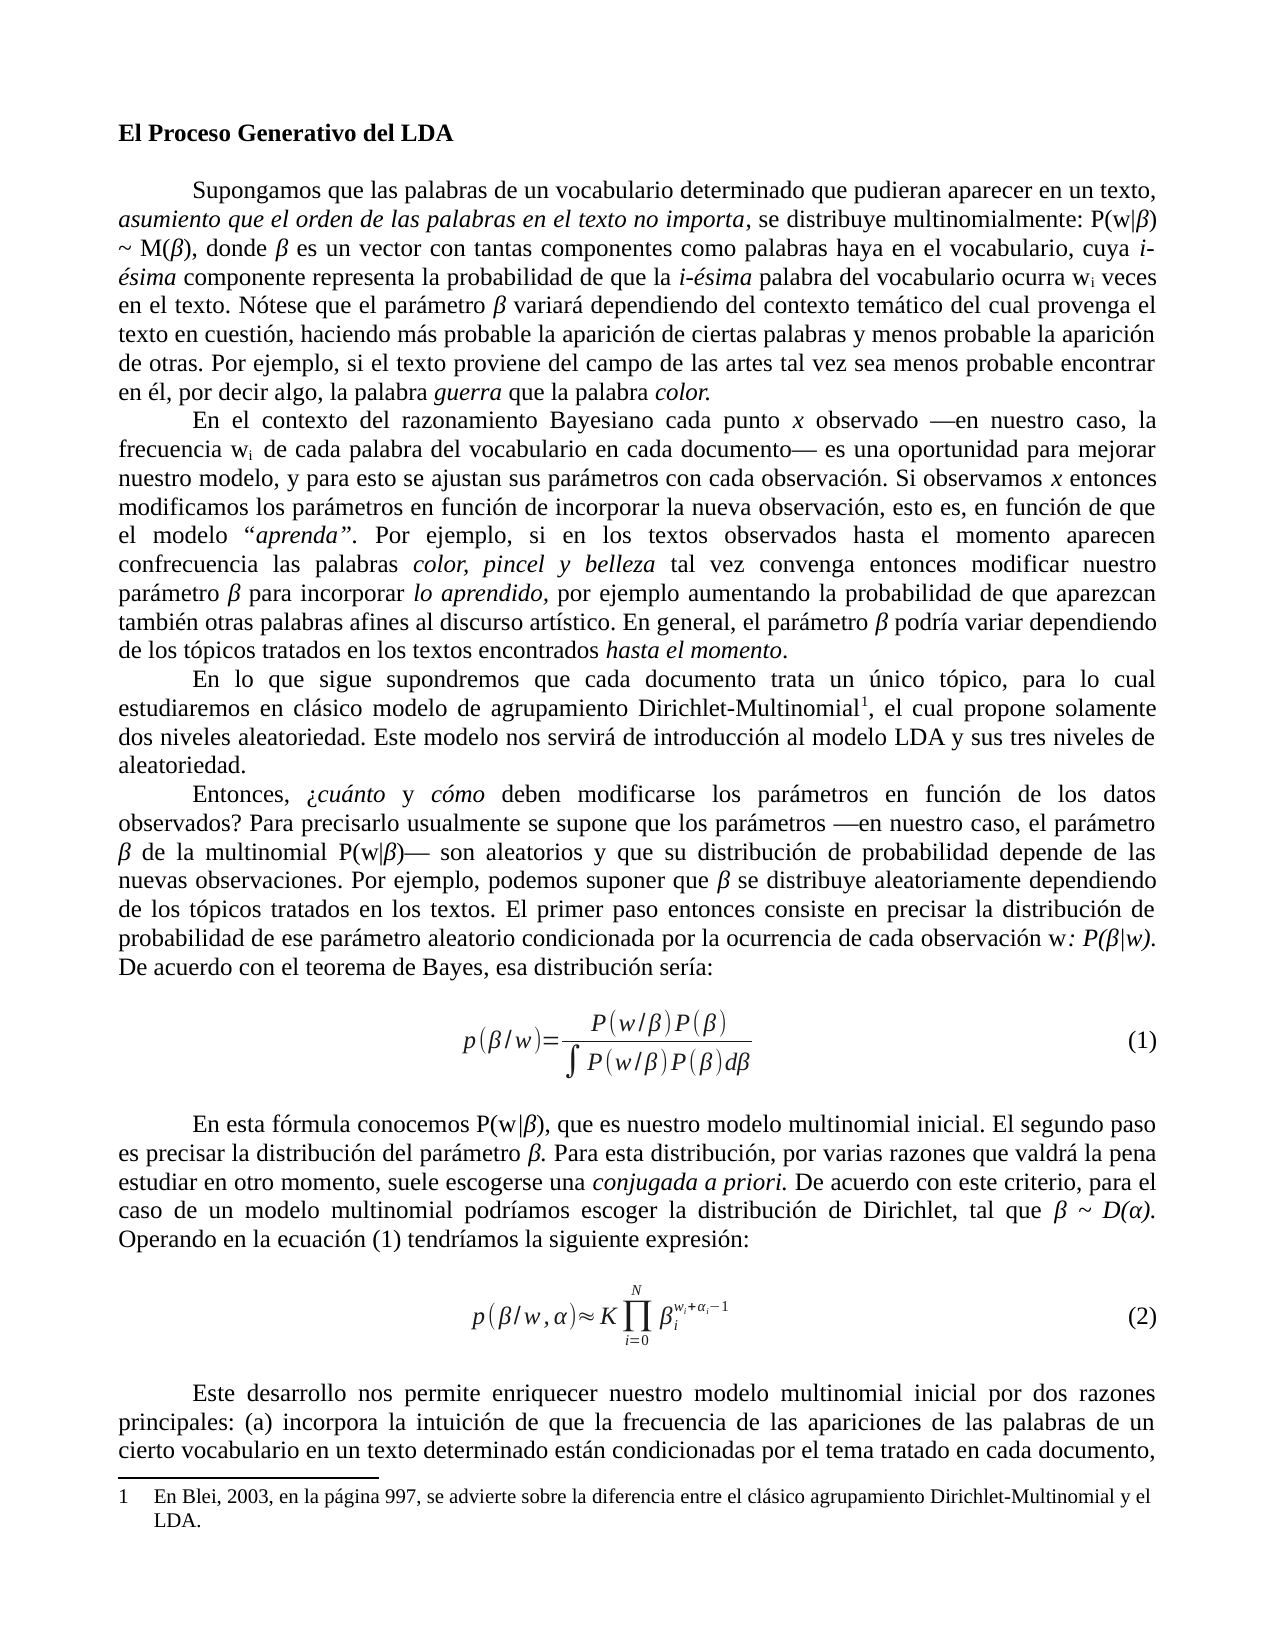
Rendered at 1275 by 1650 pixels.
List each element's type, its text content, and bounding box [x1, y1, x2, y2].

text En el contexto del razonamiento Bayesiano cada punto x observado —en nuestro caso, la frecuencia wi de cada palabra del vocabulario en cada documento— es una oportunidad para mejorar nuestro modelo, y para esto se ajustan sus parámetros con cada observación. Si observamos x entonces modificamos los parámetros en función de incorporar la nueva observación, esto es, en función de que el modelo “aprenda”. Por ejemplo, si en los textos observados hasta el momento aparecen confrecuencia las palabras color, pincel y belleza tal vez convenga entonces modificar nuestro parámetro β para incorporar lo aprendido, por ejemplo aumentando la probabilidad de que aparezcan también otras palabras afines al discurso artístico. En general, el parámetro β podría variar dependiendo de los tópicos tratados en los textos encontrados hasta el momento. [118, 406, 1157, 664]
text El Proceso Generativo del LDA [118, 118, 1157, 147]
text Supongamos que las palabras de un vocabulario determinado que pudieran aparecer en un texto, asumiento que el orden de las palabras en el texto no importa, se distribuye multinomialmente: P(w|β) ~ M(β), donde β es un vector con tantas componentes como palabras haya en el vocabulario, cuya i-ésima componente representa la probabilidad de que la i-ésima palabra del vocabulario ocurra wi veces en el texto. Nótese que el parámetro β variará dependiendo del contexto temático del cual provenga el texto en cuestión, haciendo más probable la aparición de ciertas palabras y menos probable la aparición de otras. Por ejemplo, si el texto proviene del campo de las artes tal vez sea menos probable encontrar en él, por decir algo, la palabra guerra que la palabra color. [118, 176, 1157, 406]
text (1) [118, 1009, 1157, 1081]
text Entonces, ¿cuánto y cómo deben modificarse los parámetros en función de los datos observados? Para precisarlo usualmente se supone que los parámetros —en nuestro caso, el parámetro β de la multinomial P(w|β)— son aleatorios y que su distribución de probabilidad depende de las nuevas observaciones. Por ejemplo, podemos suponer que β se distribuye aleatoriamente dependiendo de los tópicos tratados en los textos. El primer paso entonces consiste en precisar la distribución de probabilidad de ese parámetro aleatorio condicionada por la ocurrencia de cada observación w: P(β|w). De acuerdo con el teorema de Bayes, esa distribución sería: [118, 779, 1157, 981]
text (2) [118, 1282, 1157, 1349]
text En esta fórmula conocemos P(w|β), que es nuestro modelo multinomial inicial. El segundo paso es precisar la distribución del parámetro β. Para esta distribución, por varias razones que valdrá la pena estudiar en otro momento, suele escogerse una conjugada a priori. De acuerdo con este criterio, para el caso de un modelo multinomial podríamos escoger la distribución de Dirichlet, tal que β ~ D(α). Operando en la ecuación (1) tendríamos la siguiente expresión: [118, 1109, 1157, 1253]
text En lo que sigue supondremos que cada documento trata un único tópico, para lo cual estudiaremos en clásico modelo de agrupamiento Dirichlet-Multinomial, el cual propone solamente dos niveles aleatoriedad. Este modelo nos servirá de introducción al modelo LDA y sus tres niveles de aleatoriedad. [118, 664, 1157, 779]
text En Blei, 2003, en la página 997, se advierte sobre la diferencia entre el clásico agrupamiento Dirichlet-Multinomial y el LDA. [118, 1484, 1157, 1532]
text Este desarrollo nos permite enriquecer nuestro modelo multinomial inicial por dos razones principales: (a) incorpora la intuición de que la frecuencia de las apariciones de las palabras de un cierto vocabulario en un texto determinado están condicionadas por el tema tratado en cada documento, [118, 1378, 1157, 1464]
